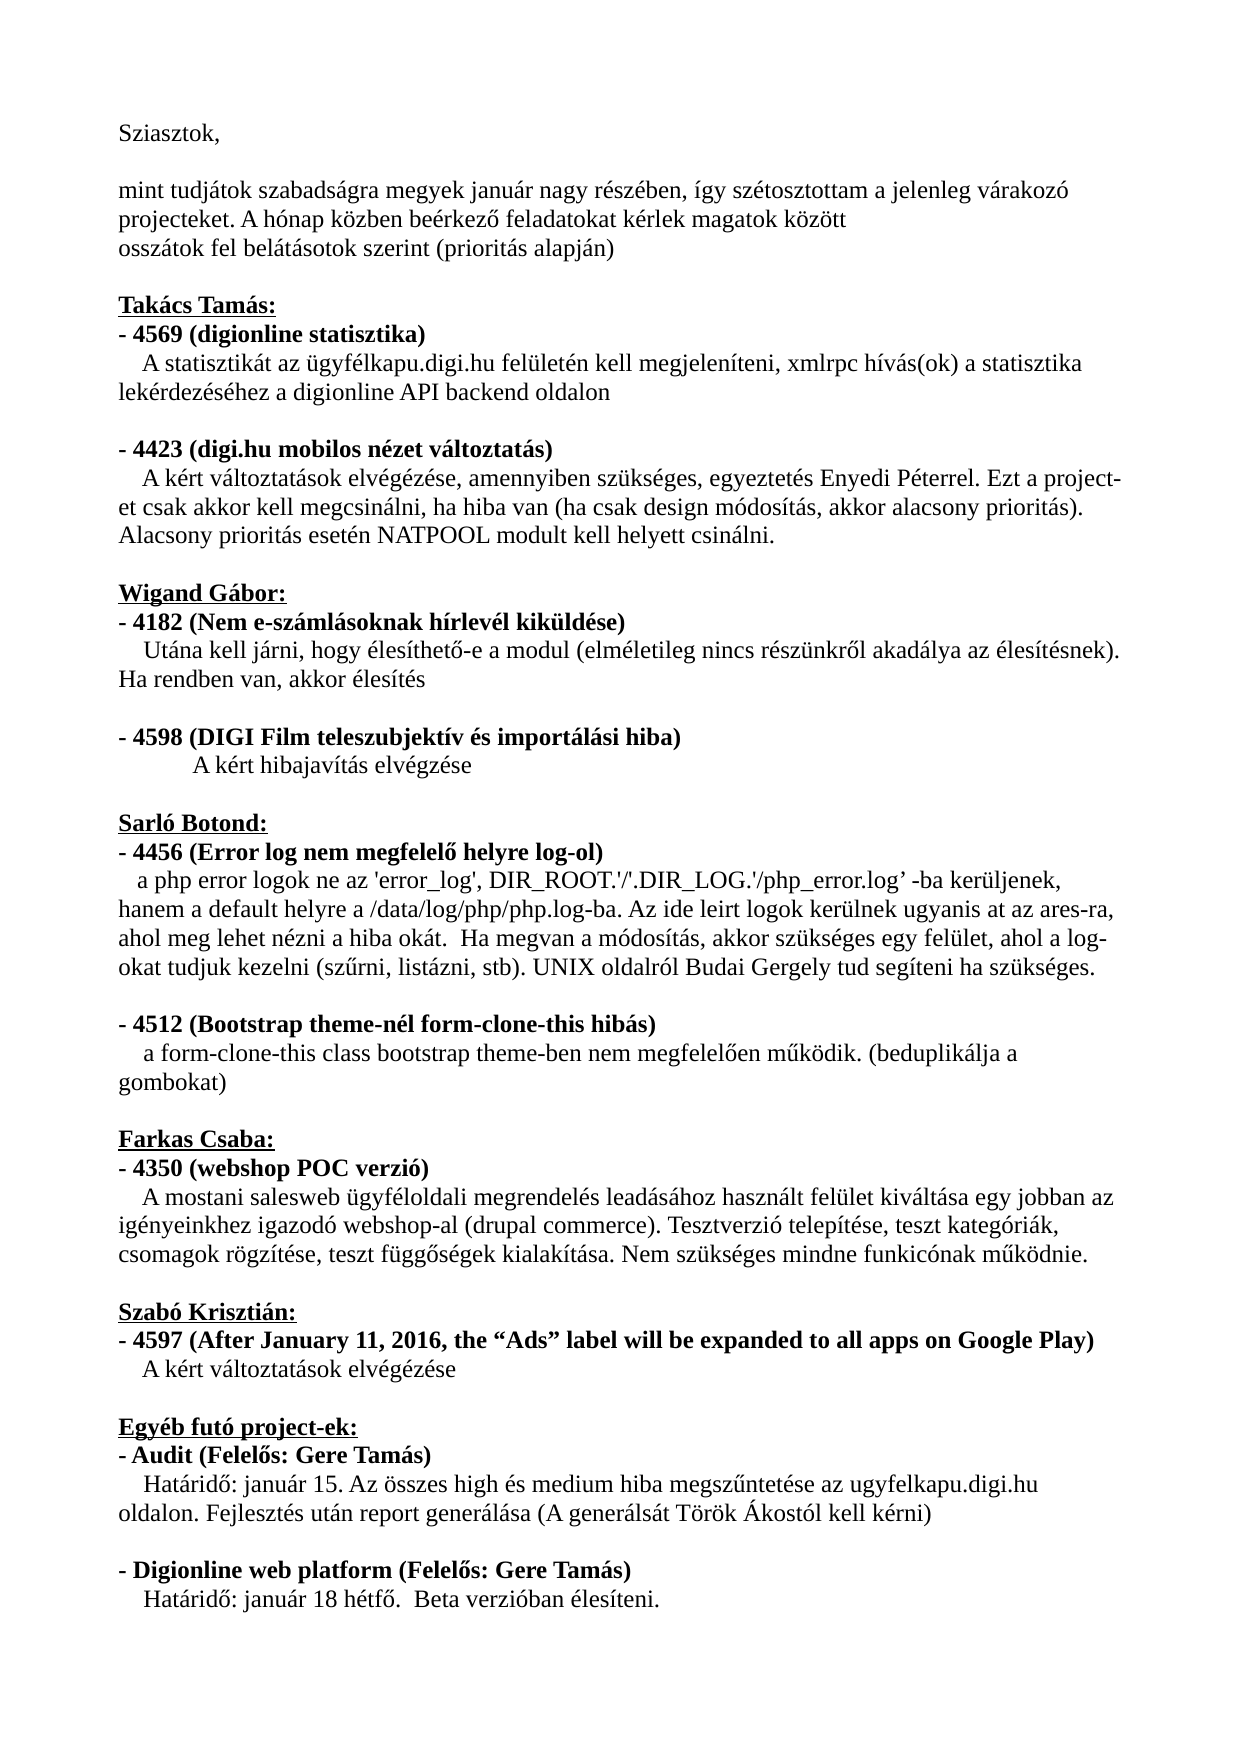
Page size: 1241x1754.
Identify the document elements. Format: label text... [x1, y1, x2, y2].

text - 4597 (After January 11, 2016, the “Ads” label will be expanded to all apps on Google Play) [118, 1326, 1122, 1354]
text Szabó Krisztián: [118, 1297, 1122, 1326]
text - Audit (Felelős: Gere Tamás) [118, 1441, 1122, 1469]
text - 4512 (Bootstrap theme-nél form-clone-this hibás) [118, 1009, 1122, 1038]
text Határidő: január 15. Az összes high és medium hiba megszűntetése az ugyfelkapu.digi.hu oldalon. Fejlesztés után report generálása (A generálsát Török Ákostól kell kérni) [118, 1469, 1122, 1527]
text Egyéb futó project-ek: [118, 1412, 1122, 1441]
text Takács Tamás: [118, 291, 1122, 319]
text - Digionline web platform (Felelős: Gere Tamás) [118, 1556, 1122, 1584]
text Wigand Gábor: [118, 578, 1122, 607]
text mint tudjátok szabadságra megyek január nagy részében, így szétosztottam a jelenleg várakozó projecteket. A hónap közben beérkező feladatokat kérlek magatok között [118, 176, 1122, 233]
text - 4598 (DIGI Film teleszubjektív és importálási hiba) [118, 722, 1122, 751]
text - 4456 (Error log nem megfelelő helyre log-ol) [118, 837, 1122, 866]
text - 4569 (digionline statisztika) [118, 319, 1122, 348]
text - 4350 (webshop POC verzió) [118, 1153, 1122, 1182]
text osszátok fel belátásotok szerint (prioritás alapján) [118, 233, 1122, 262]
text A kért hibajavítás elvégzése [118, 751, 1122, 779]
text A statisztikát az ügyfélkapu.digi.hu felületén kell megjeleníteni, xmlrpc hívás(ok) a statisztika lekérdezéséhez a digionline API backend oldalon [118, 348, 1122, 406]
text a php error logok ne az 'error_log', DIR_ROOT.'/'.DIR_LOG.'/php_error.log’ -ba kerüljenek, hanem a default helyre a /data/log/php/php.log-ba. Az ide leirt logok kerülnek ugyanis at az ares-ra, ahol meg lehet nézni a hiba okát. Ha megvan a módosítás, akkor szükséges egy felület, ahol a log-okat tudjuk kezelni (szűrni, listázni, stb). UNIX oldalról Budai Gergely tud segíteni ha szükséges. [118, 866, 1122, 981]
text Utána kell járni, hogy élesíthető-e a modul (elméletileg nincs részünkről akadálya az élesítésnek). Ha rendben van, akkor élesítés [118, 636, 1122, 693]
text A mostani salesweb ügyféloldali megrendelés leadásához használt felület kiváltása egy jobban az igényeinkhez igazodó webshop-al (drupal commerce). Tesztverzió telepítése, teszt kategóriák, csomagok rögzítése, teszt függőségek kialakítása. Nem szükséges mindne funkicónak működnie. [118, 1182, 1122, 1268]
text - 4423 (digi.hu mobilos nézet változtatás) [118, 434, 1122, 463]
text A kért változtatások elvégézése, amennyiben szükséges, egyeztetés Enyedi Péterrel. Ezt a project-et csak akkor kell megcsinálni, ha hiba van (ha csak design módosítás, akkor alacsony prioritás). Alacsony prioritás esetén NATPOOL modult kell helyett csinálni. [118, 463, 1122, 549]
text a form-clone-this class bootstrap theme-ben nem megfelelően működik. (beduplikálja a gombokat) [118, 1038, 1122, 1096]
text Farkas Csaba: [118, 1124, 1122, 1153]
text Határidő: január 18 hétfő. Beta verzióban élesíteni. [118, 1584, 1122, 1613]
text Sarló Botond: [118, 808, 1122, 837]
text Sziasztok, [118, 118, 1122, 147]
text - 4182 (Nem e-számlásoknak hírlevél kiküldése) [118, 607, 1122, 636]
text A kért változtatások elvégézése [118, 1354, 1122, 1383]
